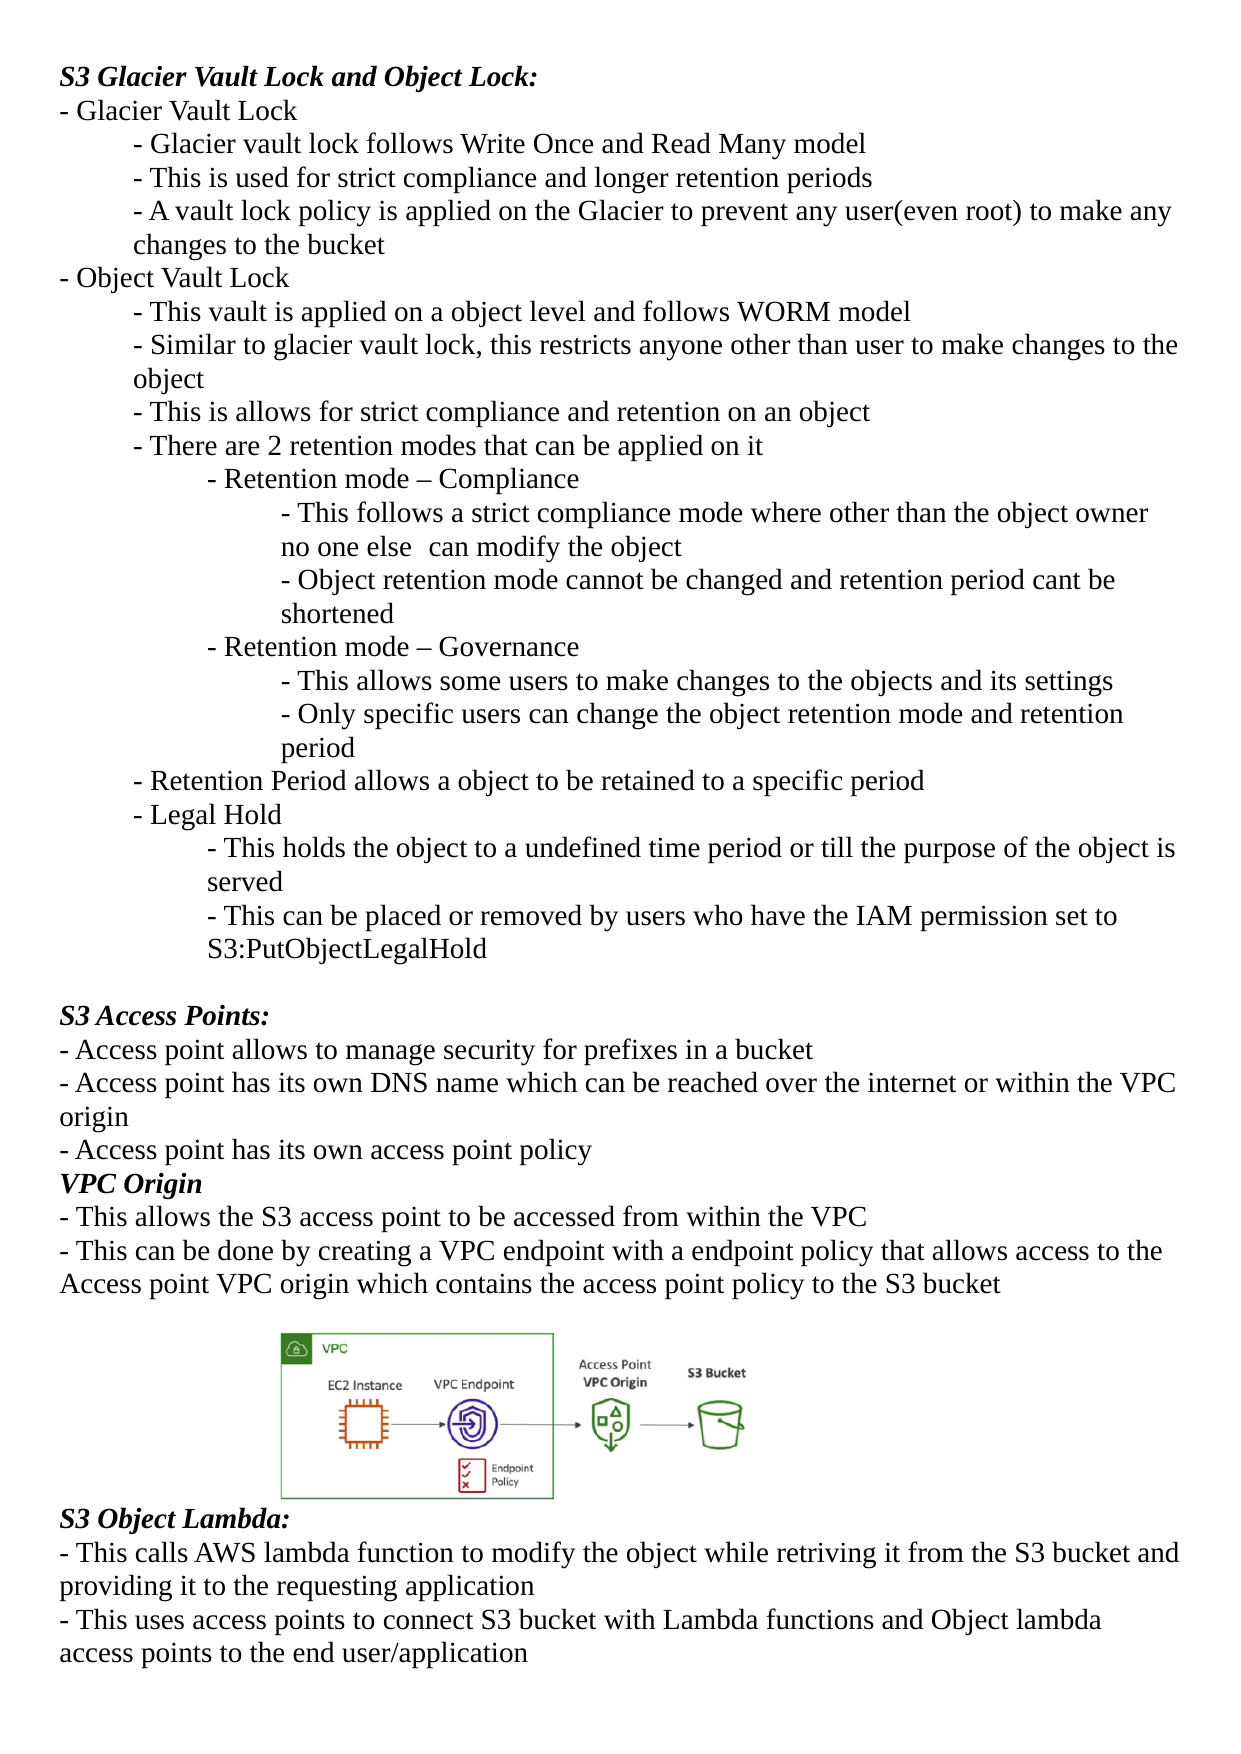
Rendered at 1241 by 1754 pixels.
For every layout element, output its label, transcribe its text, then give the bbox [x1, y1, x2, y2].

text - This can be done by creating a VPC endpoint with a endpoint policy that allows access to the Access point VPC origin which contains the access point policy to the S3 bucket [59, 1233, 1181, 1300]
text - This holds the object to a undefined time period or till the purpose of the object is served [59, 831, 1181, 898]
text - Access point allows to manage security for prefixes in a bucket [59, 1032, 1181, 1065]
text - This is allows for strict compliance and retention on an object [59, 394, 1181, 428]
text S3 Access Points: [59, 998, 1181, 1032]
text - Retention mode – Governance [59, 629, 1181, 663]
text - This can be placed or removed by users who have the IAM permission set to S3:PutObjectLegalHold [59, 898, 1181, 965]
text - Legal Hold [59, 797, 1181, 831]
text - There are 2 retention modes that can be applied on it [59, 428, 1181, 462]
text - This allows some users to make changes to the objects and its settings [59, 663, 1181, 696]
text - This vault is applied on a object level and follows WORM model [59, 294, 1181, 327]
text - Glacier vault lock follows Write Once and Read Many model [59, 126, 1181, 160]
text - Retention mode – Compliance [59, 462, 1181, 495]
text S3 Object Lambda: [59, 1501, 1181, 1535]
text - Similar to glacier vault lock, this restricts anyone other than user to make changes to the object [59, 327, 1181, 394]
picture [276, 1327, 796, 1501]
text - This calls AWS lambda function to modify the object while retriving it from the S3 bucket and providing it to the requesting application [59, 1535, 1181, 1602]
text - This uses access points to connect S3 bucket with Lambda functions and Object lambda access points to the end user/application [59, 1602, 1181, 1669]
text - Retention Period allows a object to be retained to a specific period [59, 763, 1181, 797]
text VPC Origin [59, 1166, 1181, 1199]
text - Glacier Vault Lock [59, 93, 1181, 126]
text - Access point has its own DNS name which can be reached over the internet or within the VPC origin [59, 1065, 1181, 1132]
text - Only specific users can change the object retention mode and retention period [59, 696, 1181, 763]
text - Object retention mode cannot be changed and retention period cant be shortened [59, 562, 1181, 629]
text - Object Vault Lock [59, 260, 1181, 294]
text - This follows a strict compliance mode where other than the object owner no one else can modify the object [59, 495, 1181, 562]
text - Access point has its own access point policy [59, 1132, 1181, 1166]
text - This allows the S3 access point to be accessed from within the VPC [59, 1199, 1181, 1233]
text - A vault lock policy is applied on the Glacier to prevent any user(even root) to make any [59, 193, 1181, 227]
text changes to the bucket [59, 227, 1181, 260]
text S3 Glacier Vault Lock and Object Lock: [59, 59, 1181, 93]
text - This is used for strict compliance and longer retention periods [59, 160, 1181, 193]
